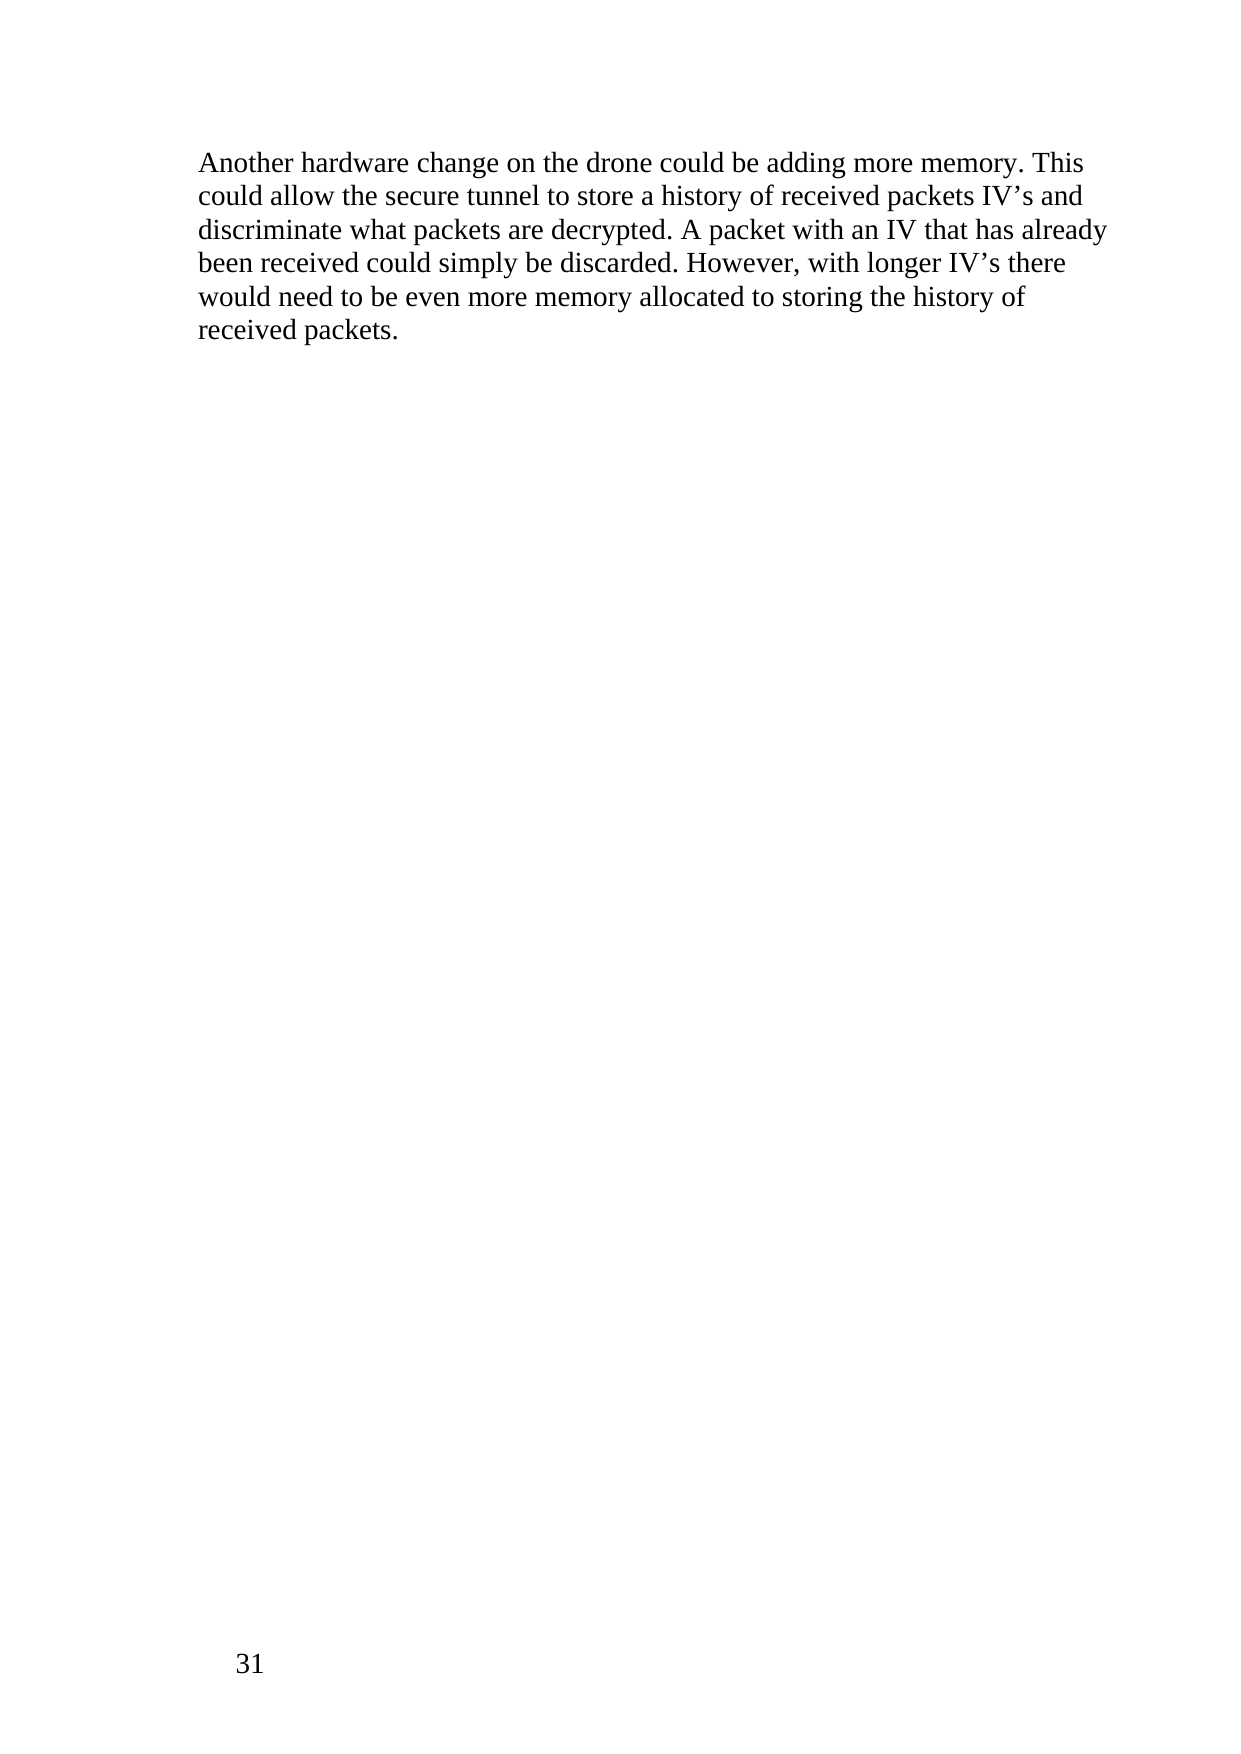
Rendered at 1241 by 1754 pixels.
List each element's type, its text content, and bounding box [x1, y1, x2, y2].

text Another hardware change on the drone could be adding more memory. This could allow the secure tunnel to store a history of received packets IV’s and discriminate what packets are decrypted. A packet with an IV that has already been received could simply be discarded. However, with longer IV’s there would need to be even more memory allocated to storing the history of received packets. [198, 145, 1119, 346]
